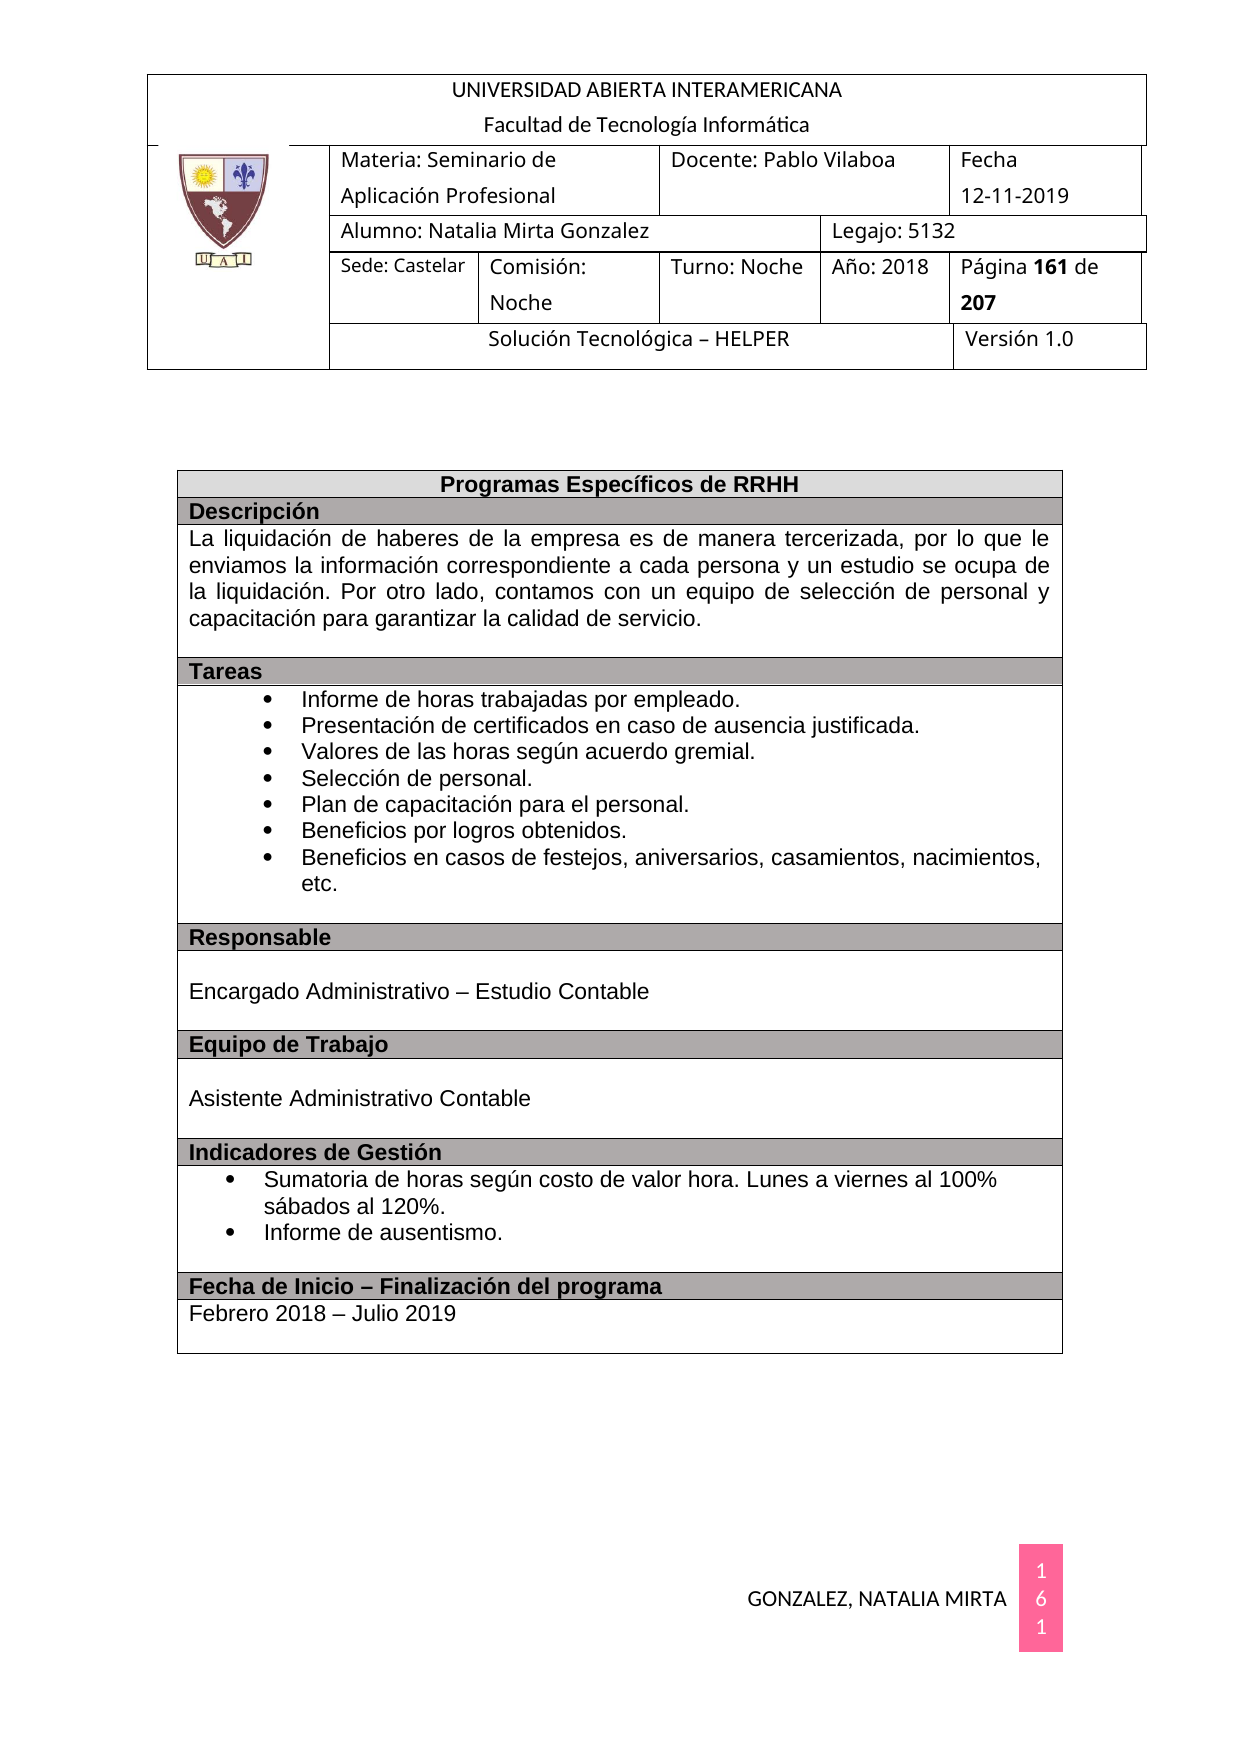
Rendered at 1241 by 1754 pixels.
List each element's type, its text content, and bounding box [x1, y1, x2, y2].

table_cell Fecha de Inicio – Finalización del programa [178, 1273, 1062, 1299]
table_cell Responsable [178, 924, 1062, 950]
table_header Programas Específicos de RRHH [178, 471, 1062, 497]
table_cell Equipo de Trabajo [178, 1031, 1062, 1058]
table_cell Indicadores de Gestión [178, 1139, 1062, 1165]
table_cell Encargado Administrativo – Estudio Contable [178, 951, 1062, 1030]
table_cell Tareas [178, 658, 1062, 684]
table_cell Febrero 2018 – Julio 2019 [178, 1300, 1062, 1353]
table_cell Descripción [178, 498, 1062, 524]
table_cell Informe de horas trabajadas por empleado. Presentación de certificados en caso de ausencia justificada. Valores de las horas según acuerdo gremial. Selección de personal. Plan de capacitación para el personal. Beneficios por logros obtenidos. Beneficios en casos de festejos, aniversarios, casamientos, nacimientos, etc. [178, 686, 1062, 923]
table_cell Asistente Administrativo Contable [178, 1059, 1062, 1138]
table_cell La liquidación de haberes de la empresa es de manera tercerizada, por lo que le enviamos la información correspondiente a cada persona y un estudio se ocupa de la liquidación. Por otro lado, contamos con un equipo de selección de personal y capacitación para garantizar la calidad de servicio. [178, 525, 1062, 657]
table_cell Sumatoria de horas según costo de valor hora. Lunes a viernes al 100% sábados al 120%. Informe de ausentismo. [178, 1166, 1062, 1272]
